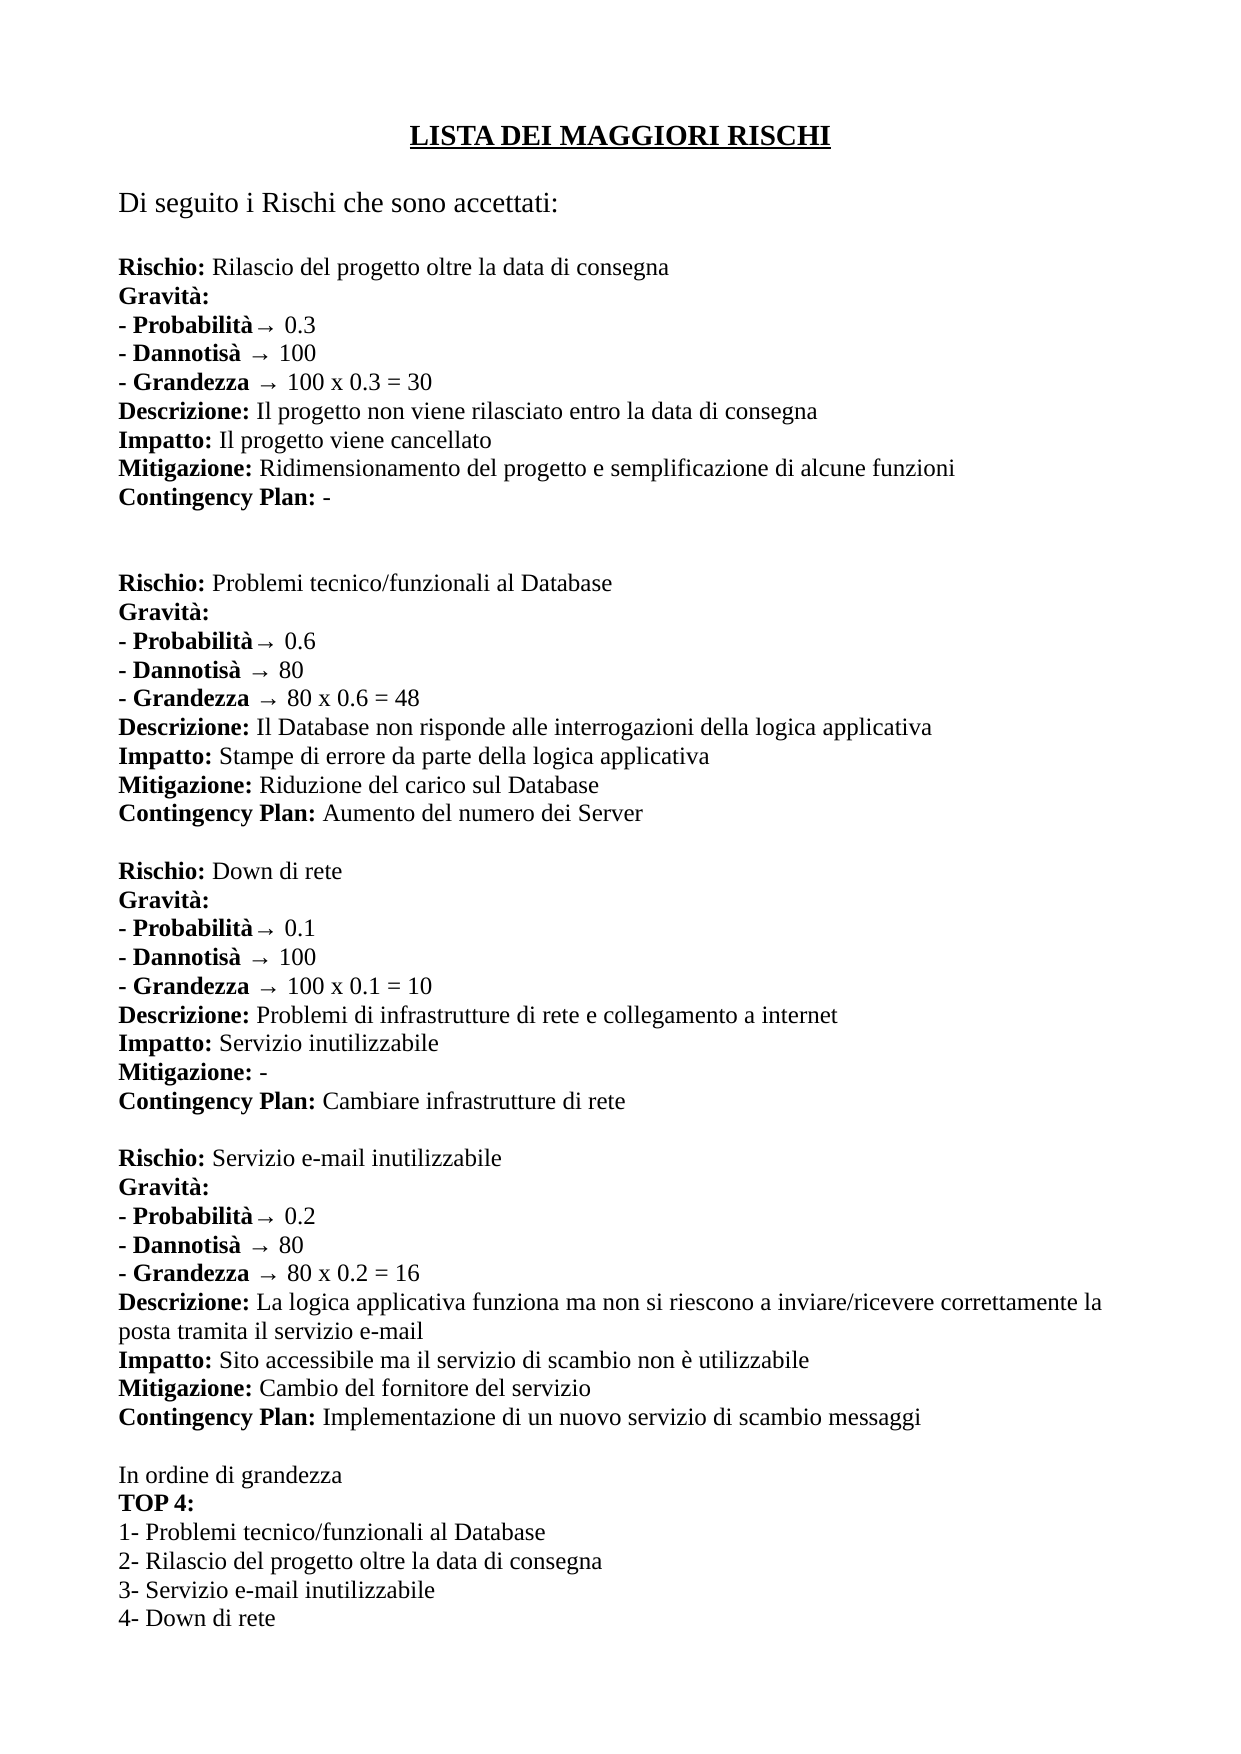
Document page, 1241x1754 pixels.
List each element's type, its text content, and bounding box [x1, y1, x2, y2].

text Contingency Plan: Cambiare infrastrutture di rete [118, 1086, 1122, 1115]
text Contingency Plan: - [118, 482, 1122, 511]
text 1- Problemi tecnico/funzionali al Database [118, 1517, 1122, 1546]
text Descrizione: Il progetto non viene rilasciato entro la data di consegna [118, 396, 1122, 425]
text Descrizione: La logica applicativa funziona ma non si riescono a inviare/ricevere correttamente la posta tramita il servizio e-mail [118, 1287, 1122, 1345]
text - Dannotisà → 100 [118, 942, 1122, 971]
text - Probabilità→ 0.6 [118, 626, 1122, 655]
text Descrizione: Problemi di infrastrutture di rete e collegamento a internet [118, 1000, 1122, 1028]
text - Grandezza → 80 x 0.6 = 48 [118, 683, 1122, 712]
text Impatto: Stampe di errore da parte della logica applicativa [118, 741, 1122, 770]
text Rischio: Servizio e-mail inutilizzabile [118, 1143, 1122, 1172]
text LISTA DEI MAGGIORI RISCHI [118, 118, 1122, 152]
text - Grandezza → 100 x 0.3 = 30 [118, 367, 1122, 396]
text Gravità: [118, 597, 1122, 626]
text Descrizione: Il Database non risponde alle interrogazioni della logica applicativa [118, 712, 1122, 741]
text Rischio: Problemi tecnico/funzionali al Database [118, 568, 1122, 597]
text Gravità: [118, 1172, 1122, 1201]
text 2- Rilascio del progetto oltre la data di consegna [118, 1546, 1122, 1575]
text Gravità: [118, 885, 1122, 913]
text Impatto: Sito accessibile ma il servizio di scambio non è utilizzabile [118, 1345, 1122, 1373]
text Mitigazione: Cambio del fornitore del servizio [118, 1373, 1122, 1402]
text Impatto: Servizio inutilizzabile [118, 1028, 1122, 1057]
text - Probabilità→ 0.2 [118, 1201, 1122, 1230]
text Rischio: Down di rete [118, 856, 1122, 885]
text - Dannotisà → 80 [118, 655, 1122, 683]
text - Probabilità→ 0.1 [118, 913, 1122, 942]
text Mitigazione: Riduzione del carico sul Database [118, 770, 1122, 798]
text Mitigazione: - [118, 1057, 1122, 1086]
text - Grandezza → 100 x 0.1 = 10 [118, 971, 1122, 1000]
text Mitigazione: Ridimensionamento del progetto e semplificazione di alcune funzioni [118, 453, 1122, 482]
text TOP 4: [118, 1488, 1122, 1517]
text - Dannotisà → 100 [118, 338, 1122, 367]
text - Dannotisà → 80 [118, 1230, 1122, 1258]
text Di seguito i Rischi che sono accettati: [118, 185, 1122, 219]
text Contingency Plan: Implementazione di un nuovo servizio di scambio messaggi [118, 1402, 1122, 1431]
text In ordine di grandezza [118, 1460, 1122, 1488]
text Rischio: Rilascio del progetto oltre la data di consegna [118, 252, 1122, 281]
text - Probabilità→ 0.3 [118, 310, 1122, 338]
text Impatto: Il progetto viene cancellato [118, 425, 1122, 453]
text 4- Down di rete [118, 1603, 1122, 1632]
text 3- Servizio e-mail inutilizzabile [118, 1575, 1122, 1603]
text Gravità: [118, 281, 1122, 310]
text Contingency Plan: Aumento del numero dei Server [118, 798, 1122, 827]
text - Grandezza → 80 x 0.2 = 16 [118, 1258, 1122, 1287]
